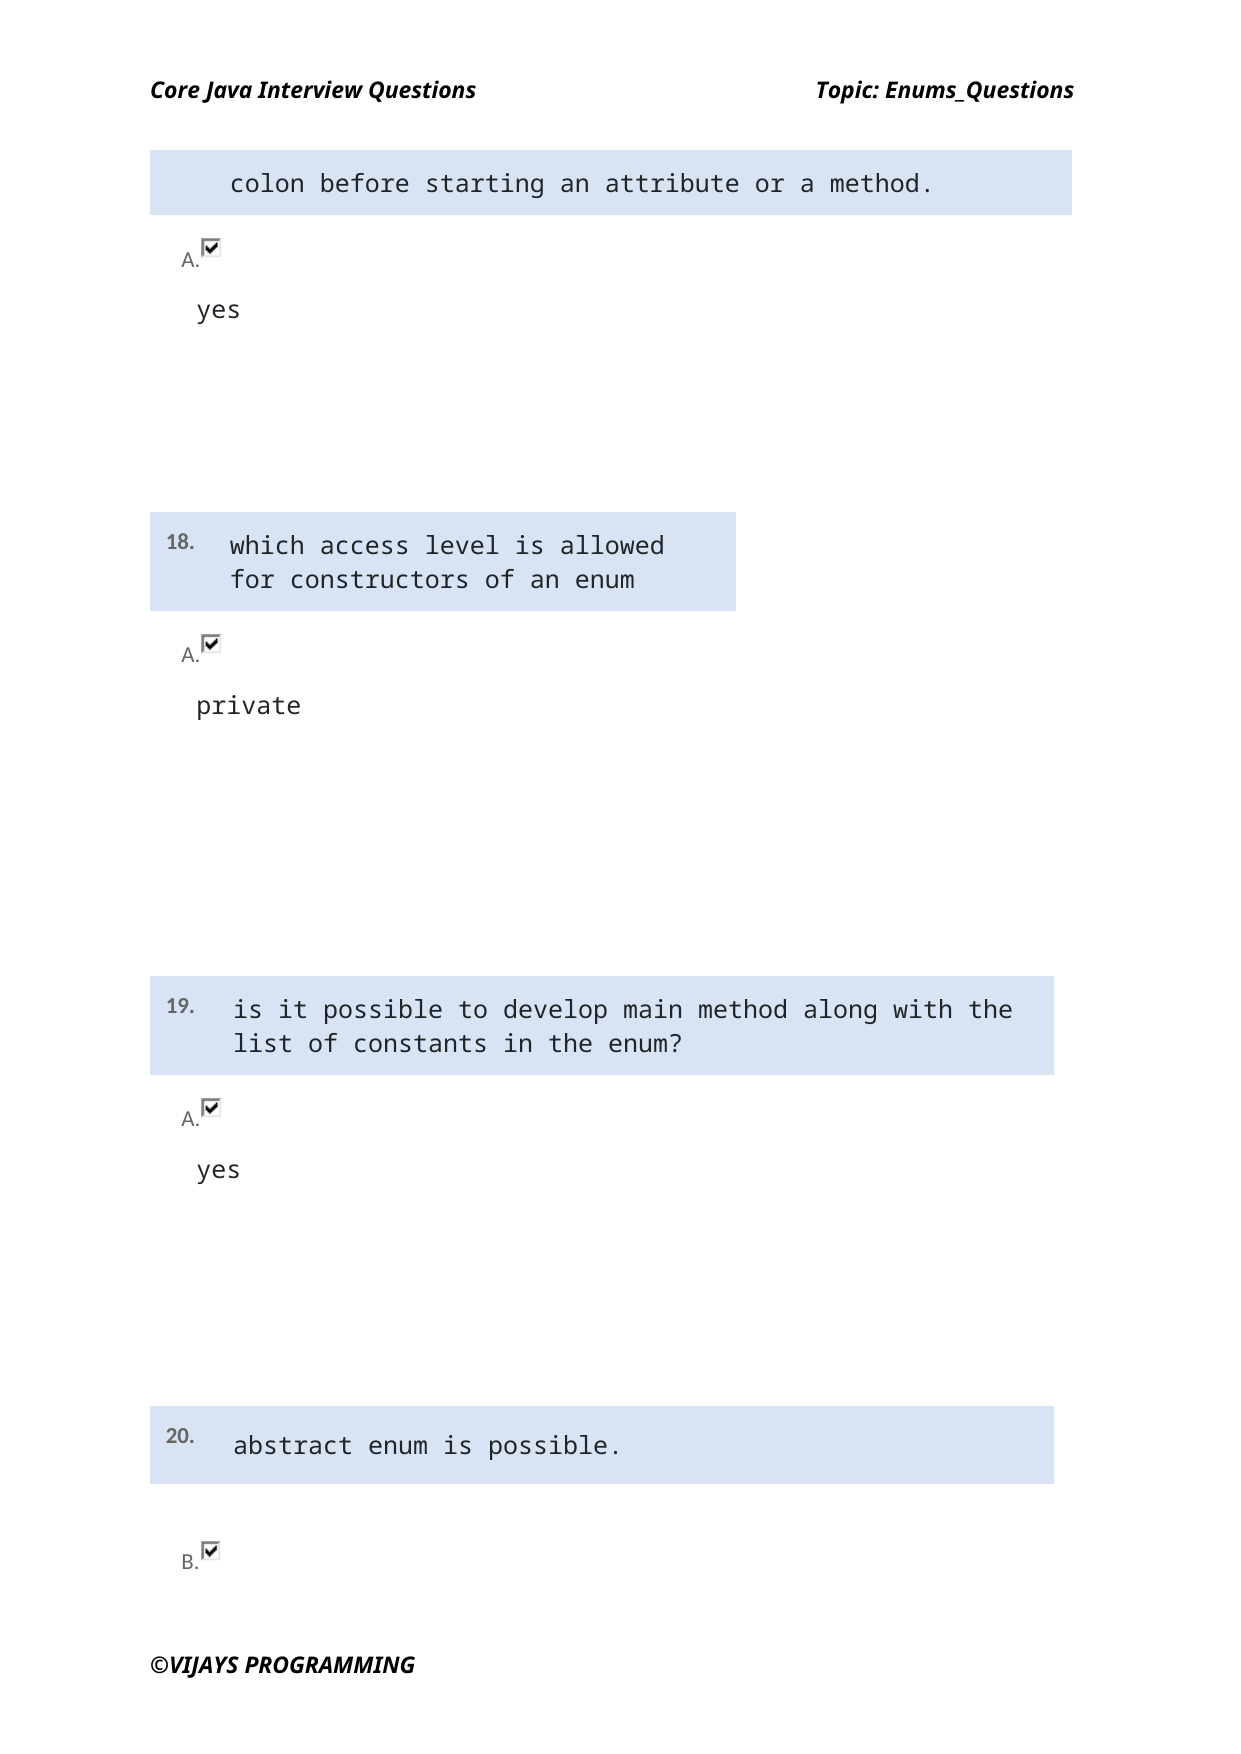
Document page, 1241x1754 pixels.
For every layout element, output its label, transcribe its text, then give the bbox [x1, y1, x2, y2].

table_cell 20. [150, 1406, 217, 1484]
table_cell [150, 215, 1090, 512]
table_header [181, 824, 319, 892]
table_header A. yes [181, 231, 250, 428]
table_cell [150, 1075, 1090, 1406]
table_cell [150, 1484, 1090, 1591]
table_header is it possible to develop main method along with the list of constants in the enum? [217, 976, 1054, 1075]
table_header [181, 1288, 242, 1390]
table_header colon before starting an attribute or a method. [214, 150, 1072, 215]
table_cell [150, 611, 1090, 976]
table_cell which access level is allowed for constructors of an enum [214, 512, 736, 611]
table_cell [1054, 1406, 1090, 1484]
table_header B. [181, 1533, 242, 1575]
table_header A. private [181, 627, 305, 824]
table_header [1072, 150, 1090, 215]
table_header [181, 892, 277, 960]
table_header [181, 428, 242, 496]
table_header A. yes [181, 1091, 252, 1288]
table_header [1054, 976, 1090, 1075]
table_cell [736, 512, 1072, 611]
table_header [150, 150, 214, 215]
table_header 19. [150, 976, 217, 1075]
table_cell 18. [150, 512, 214, 611]
table_header [181, 1499, 250, 1533]
table_cell [1072, 512, 1090, 611]
table_cell abstract enum is possible. [217, 1406, 1054, 1484]
